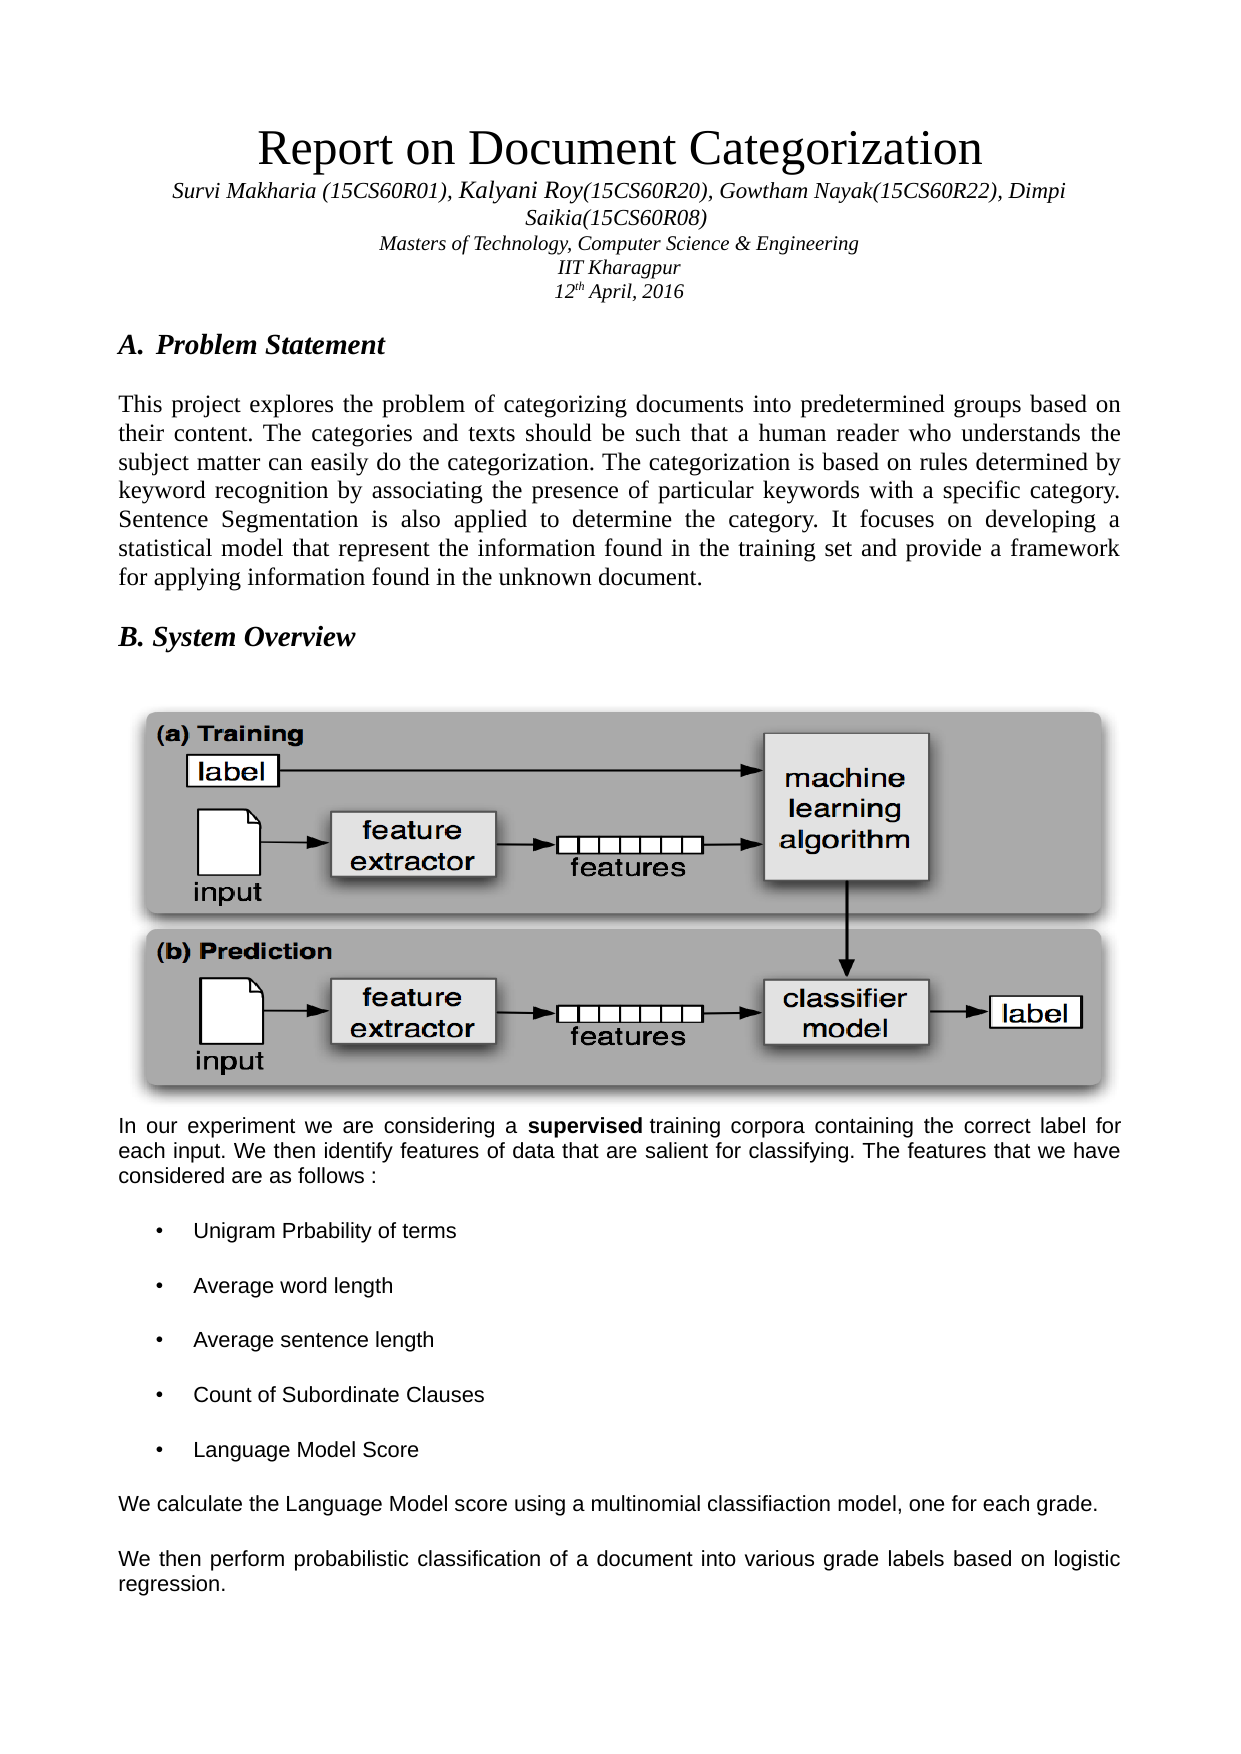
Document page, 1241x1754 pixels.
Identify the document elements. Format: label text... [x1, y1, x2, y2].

list Language Model Score [156, 1437, 1122, 1462]
list Unigram Prbability of terms [156, 1218, 1122, 1243]
list Problem Statement [118, 327, 1122, 361]
text Masters of Technology, Computer Science & Engineering [118, 231, 1122, 255]
list Count of Subordinate Clauses [156, 1382, 1122, 1407]
text In our experiment we are considering a supervised training corpora containing the correct label for each input. We then identify features of data that are salient for classifying. The features that we have considered are as follows : [118, 1113, 1122, 1188]
text Report on Document Categorization [118, 118, 1122, 176]
text IIT Kharagpur [118, 255, 1122, 279]
text We then perform probabilistic classification of a document into various grade labels based on logistic regression. [118, 1546, 1122, 1596]
text This project explores the problem of categorizing documents into predetermined groups based on their content. The categories and texts should be such that a human reader who understands the subject matter can easily do the categorization. The categorization is based on rules determined by keyword recognition by associating the presence of particular keywords with a specific category. Sentence Segmentation is also applied to determine the category. It focuses on developing a statistical model that represent the information found in the training set and provide a framework for applying information found in the unknown document. [118, 389, 1122, 591]
text B. System Overview [118, 619, 1122, 653]
text We calculate the Language Model score using a multinomial classifiaction model, one for each grade. [118, 1491, 1122, 1517]
text Survi Makharia (15CS60R01), Kalyani Roy(15CS60R20), Gowtham Nayak(15CS60R22), Dimpi Saikia(15CS60R08) [118, 176, 1122, 231]
picture [123, 700, 1126, 1110]
text 12th April, 2016 [118, 279, 1122, 303]
list Average sentence length [156, 1327, 1122, 1352]
list Average word length [156, 1273, 1122, 1298]
